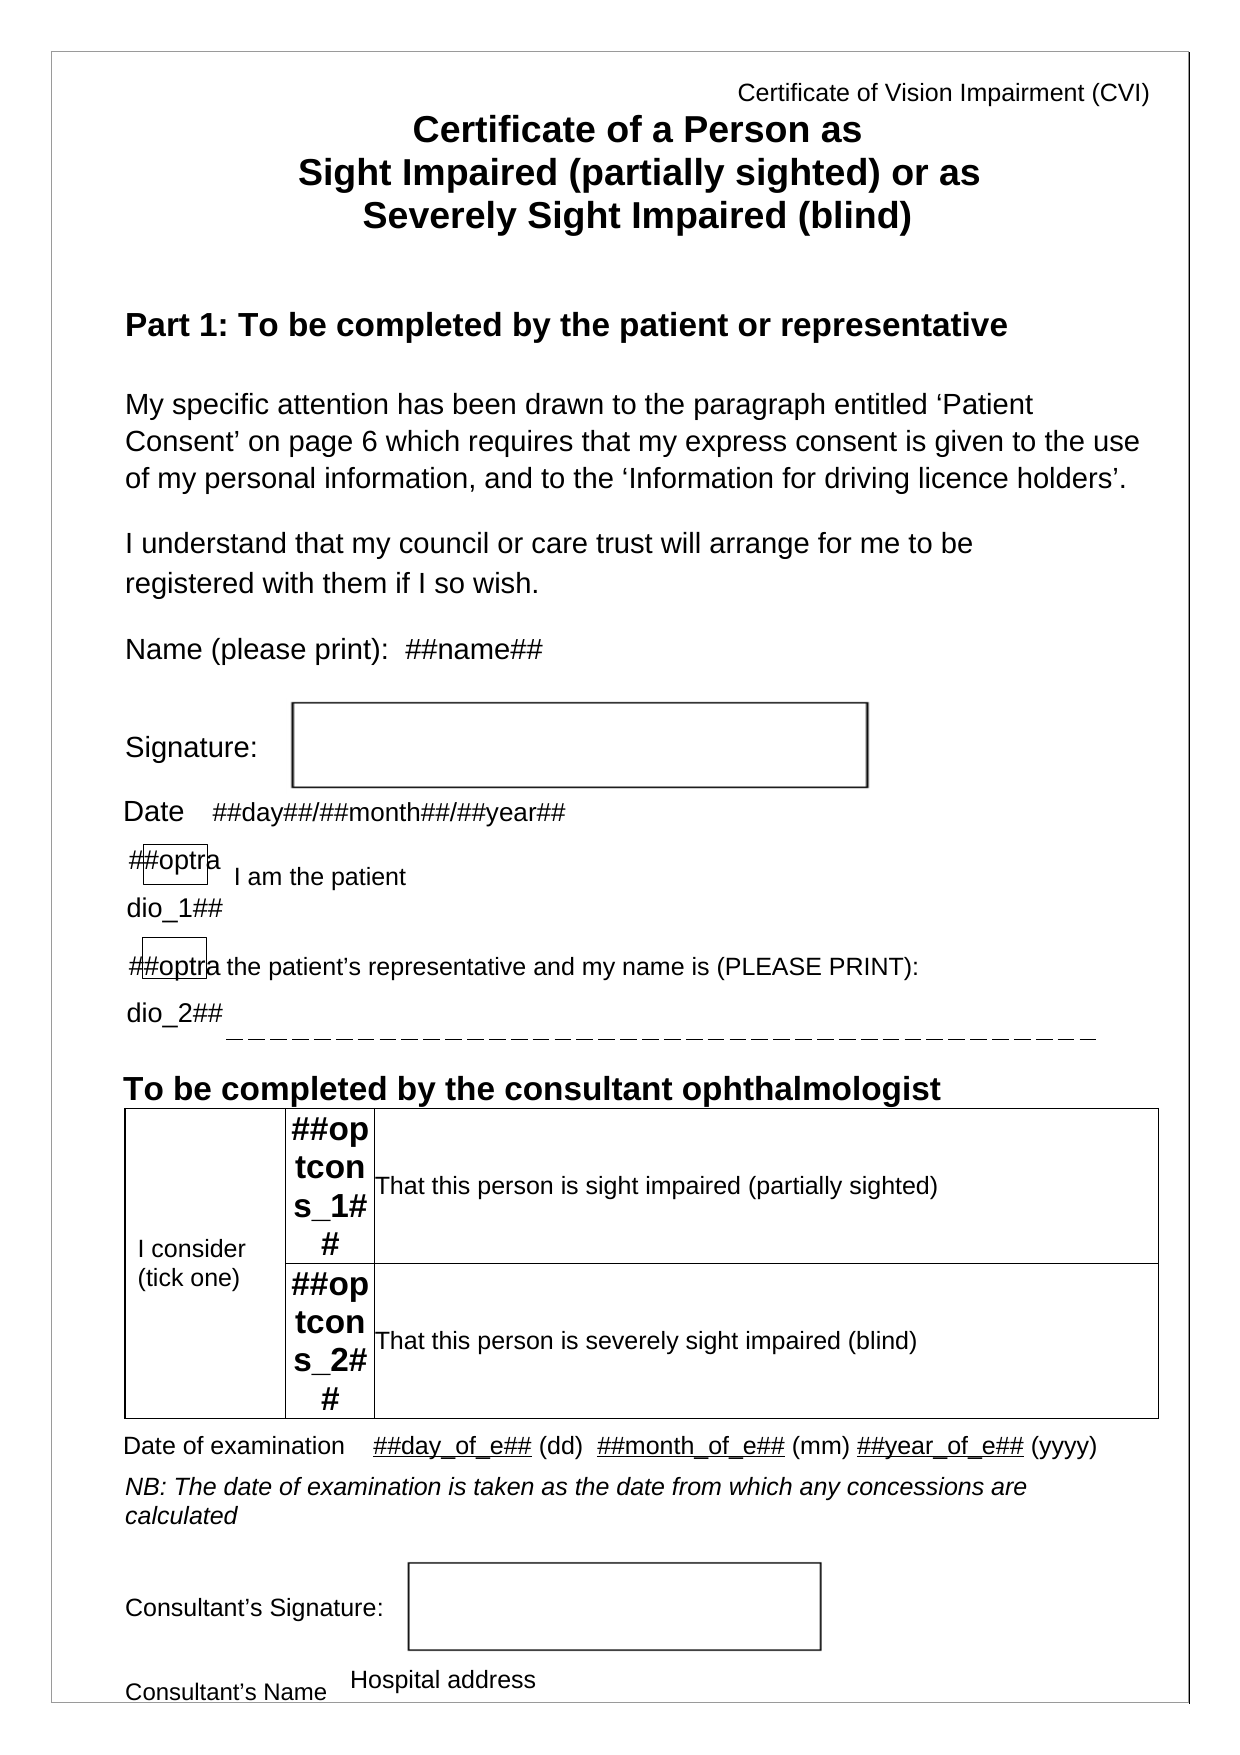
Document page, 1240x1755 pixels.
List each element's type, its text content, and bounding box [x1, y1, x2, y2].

text Severely Sight Impaired (blind) [362, 194, 1150, 237]
table_cell ##optcons_2## [286, 1264, 374, 1417]
text Certificate of Vision Impairment (CVI) [123, 78, 1150, 107]
text I understand that my council or care trust will arrange for me to be registered with them if I so wish. [125, 526, 1110, 599]
text Hospital address [350, 1665, 1081, 1693]
table_header Signature: [125, 699, 285, 794]
text Name (please print): ##name## [125, 632, 1150, 665]
table_header [834, 1559, 1150, 1657]
text Date of examination ##day_of_e## (dd) ##month_of_e## (mm) ##year_of_e## (yyyy) [123, 1431, 1150, 1460]
text Certificate of a Person as [412, 107, 1150, 151]
table_cell That this person is severely sight impaired (blind) [375, 1264, 1158, 1417]
text Part 1: To be completed by the patient or representative [125, 305, 1150, 344]
table_header ##optradio_1## [123, 828, 226, 923]
text My specific attention has been drawn to the paragraph entitled ‘Patient Consent’ on page 6 which requires that my express consent is given to the use of my personal information, and to the ‘Information for driving licence holders’. [125, 387, 1142, 494]
text Sight Impaired (partially sighted) or as [298, 151, 1150, 194]
table_header That this person is sight impaired (partially sighted) [375, 1109, 1158, 1263]
table_header ##optcons_1## [286, 1109, 374, 1263]
table_header [886, 699, 1150, 794]
table_header I consider (tick one) [126, 1109, 285, 1417]
text Consultant’s Name [125, 1678, 335, 1702]
table_header Consultant’s Signature: [125, 1559, 403, 1657]
text NB: The date of examination is taken as the date from which any concessions are calculated [125, 1472, 1150, 1530]
table_header I am the patient [226, 828, 1099, 923]
text Date ##day##/##month##/##year## [123, 794, 1150, 828]
text To be completed by the consultant ophthalmologist [123, 1069, 1150, 1108]
table_cell ##optradio_2## [123, 924, 226, 1038]
table_cell the patient’s representative and my name is (PLEASE PRINT): [226, 924, 1099, 1038]
